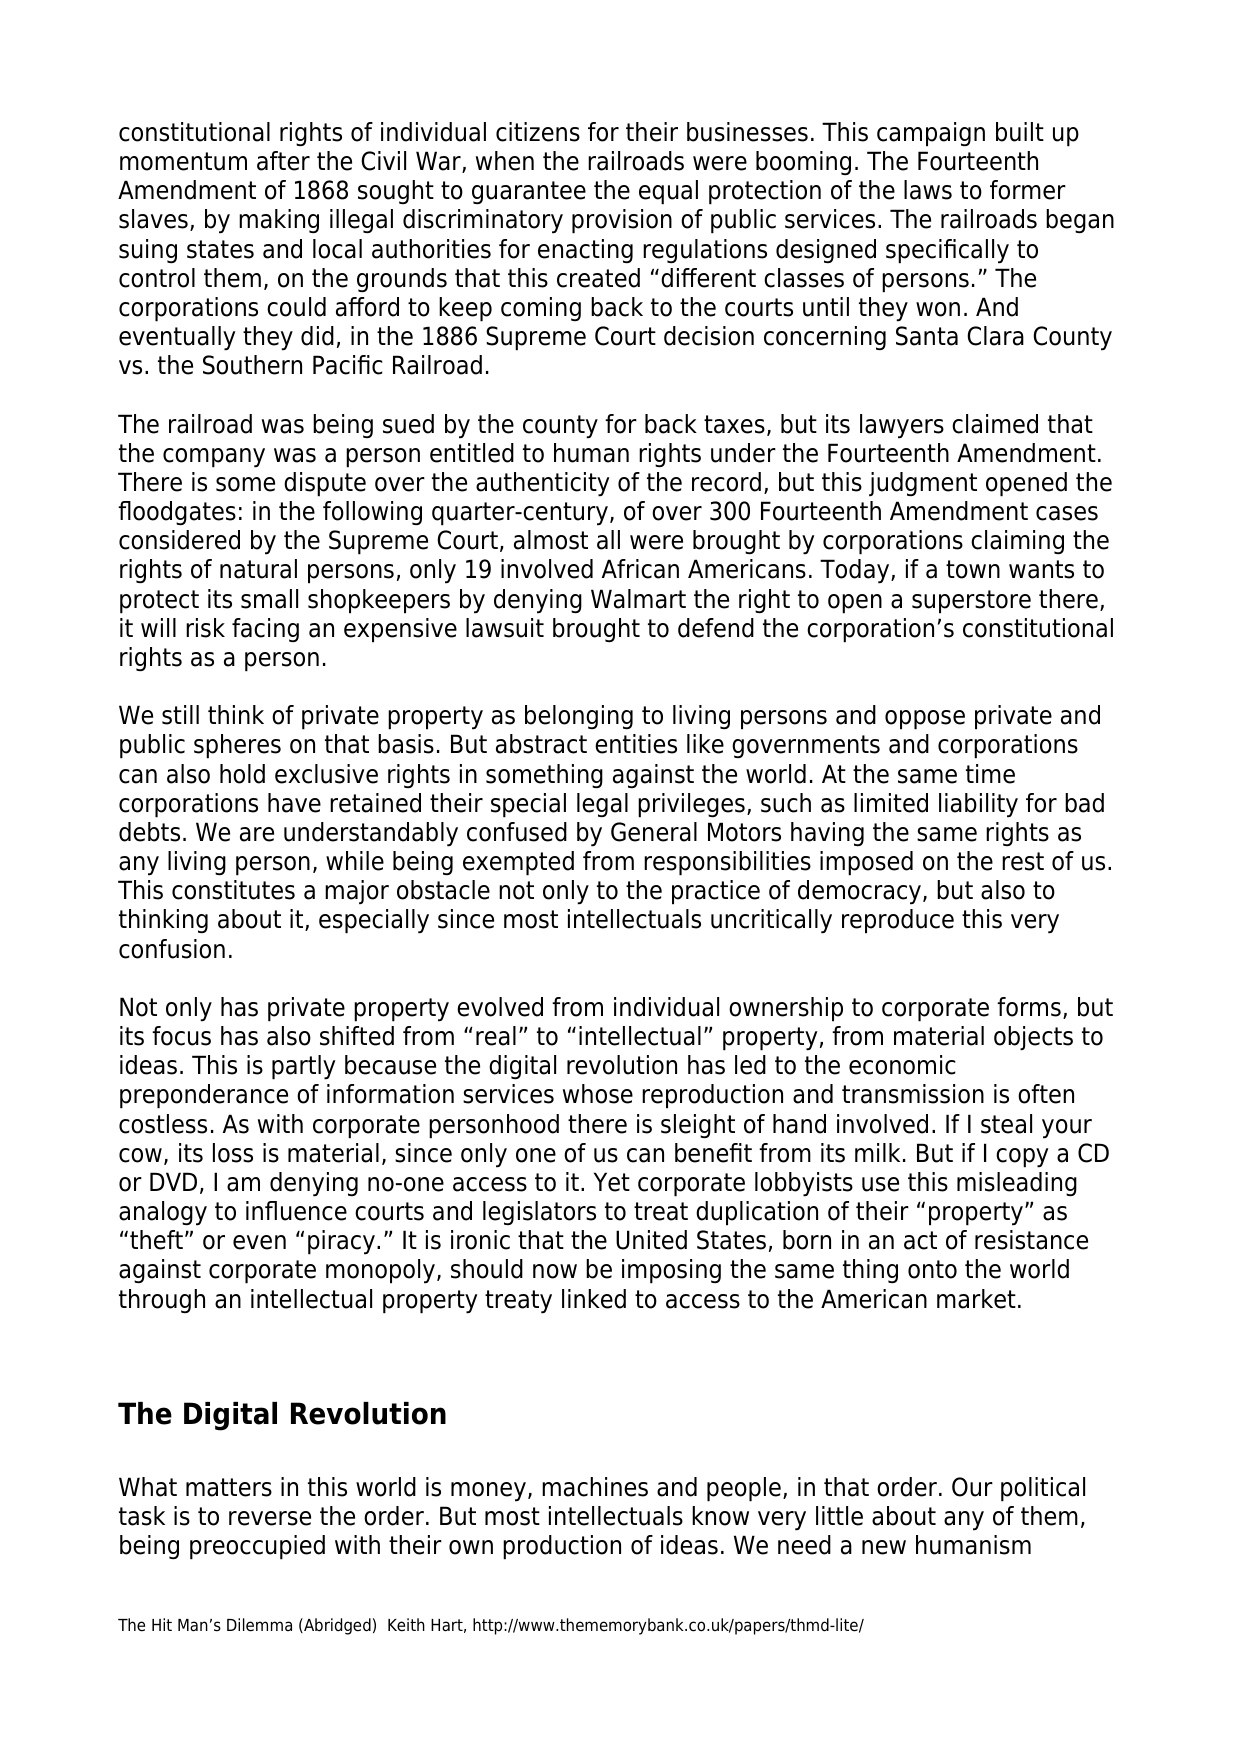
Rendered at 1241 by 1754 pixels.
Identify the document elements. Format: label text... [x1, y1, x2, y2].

text constitutional rights of individual citizens for their businesses. This campaign built up momentum after the Civil War, when the railroads were booming. The Fourteenth Amendment of 1868 sought to guarantee the equal protection of the laws to former slaves, by making illegal discriminatory provision of public services. The railroads began suing states and local authorities for enacting regulations designed specifically to control them, on the grounds that this created “different classes of persons.” The corporations could afford to keep coming back to the courts until they won. And eventually they did, in the 1886 Supreme Court decision concerning Santa Clara County vs. the Southern Pacific Railroad. [118, 118, 1122, 381]
text Not only has private property evolved from individual ownership to corporate forms, but its focus has also shifted from “real” to “intellectual” property, from material objects to ideas. This is partly because the digital revolution has led to the economic preponderance of information services whose reproduction and transmission is often costless. As with corporate personhood there is sleight of hand involved. If I steal your cow, its loss is material, since only one of us can benefit from its milk. But if I copy a CD or DVD, I am denying no-one access to it. Yet corporate lobbyists use this misleading analogy to influence courts and legislators to treat duplication of their “property” as “theft” or even “piracy.” It is ironic that the United States, born in an act of resistance against corporate monopoly, should now be imposing the same thing onto the world through an intellectual property treaty linked to access to the American market. [118, 993, 1122, 1314]
text What matters in this world is money, machines and people, in that order. Our political task is to reverse the order. But most intellectuals know very little about any of them, being preoccupied with their own production of ideas. We need a new humanism [118, 1473, 1122, 1560]
subtitle The Digital Revolution [118, 1397, 1122, 1431]
text The railroad was being sued by the county for back taxes, but its lawyers claimed that the company was a person entitled to human rights under the Fourteenth Amendment. There is some dispute over the authenticity of the record, but this judgment opened the floodgates: in the following quarter-century, of over 300 Fourteenth Amendment cases considered by the Supreme Court, almost all were brought by corporations claiming the rights of natural persons, only 19 involved African Americans. Today, if a town wants to protect its small shopkeepers by denying Walmart the right to open a superstore there, it will risk facing an expensive lawsuit brought to defend the corporation’s constitutional rights as a person. [118, 410, 1122, 672]
text We still think of private property as belonging to living persons and oppose private and public spheres on that basis. But abstract entities like governments and corporations can also hold exclusive rights in something against the world. At the same time corporations have retained their special legal privileges, such as limited liability for bad debts. We are understandably confused by General Motors having the same rights as any living person, while being exempted from responsibilities imposed on the rest of us. This constitutes a major obstacle not only to the practice of democracy, but also to thinking about it, especially since most intellectuals uncritically reproduce this very confusion. [118, 701, 1122, 964]
